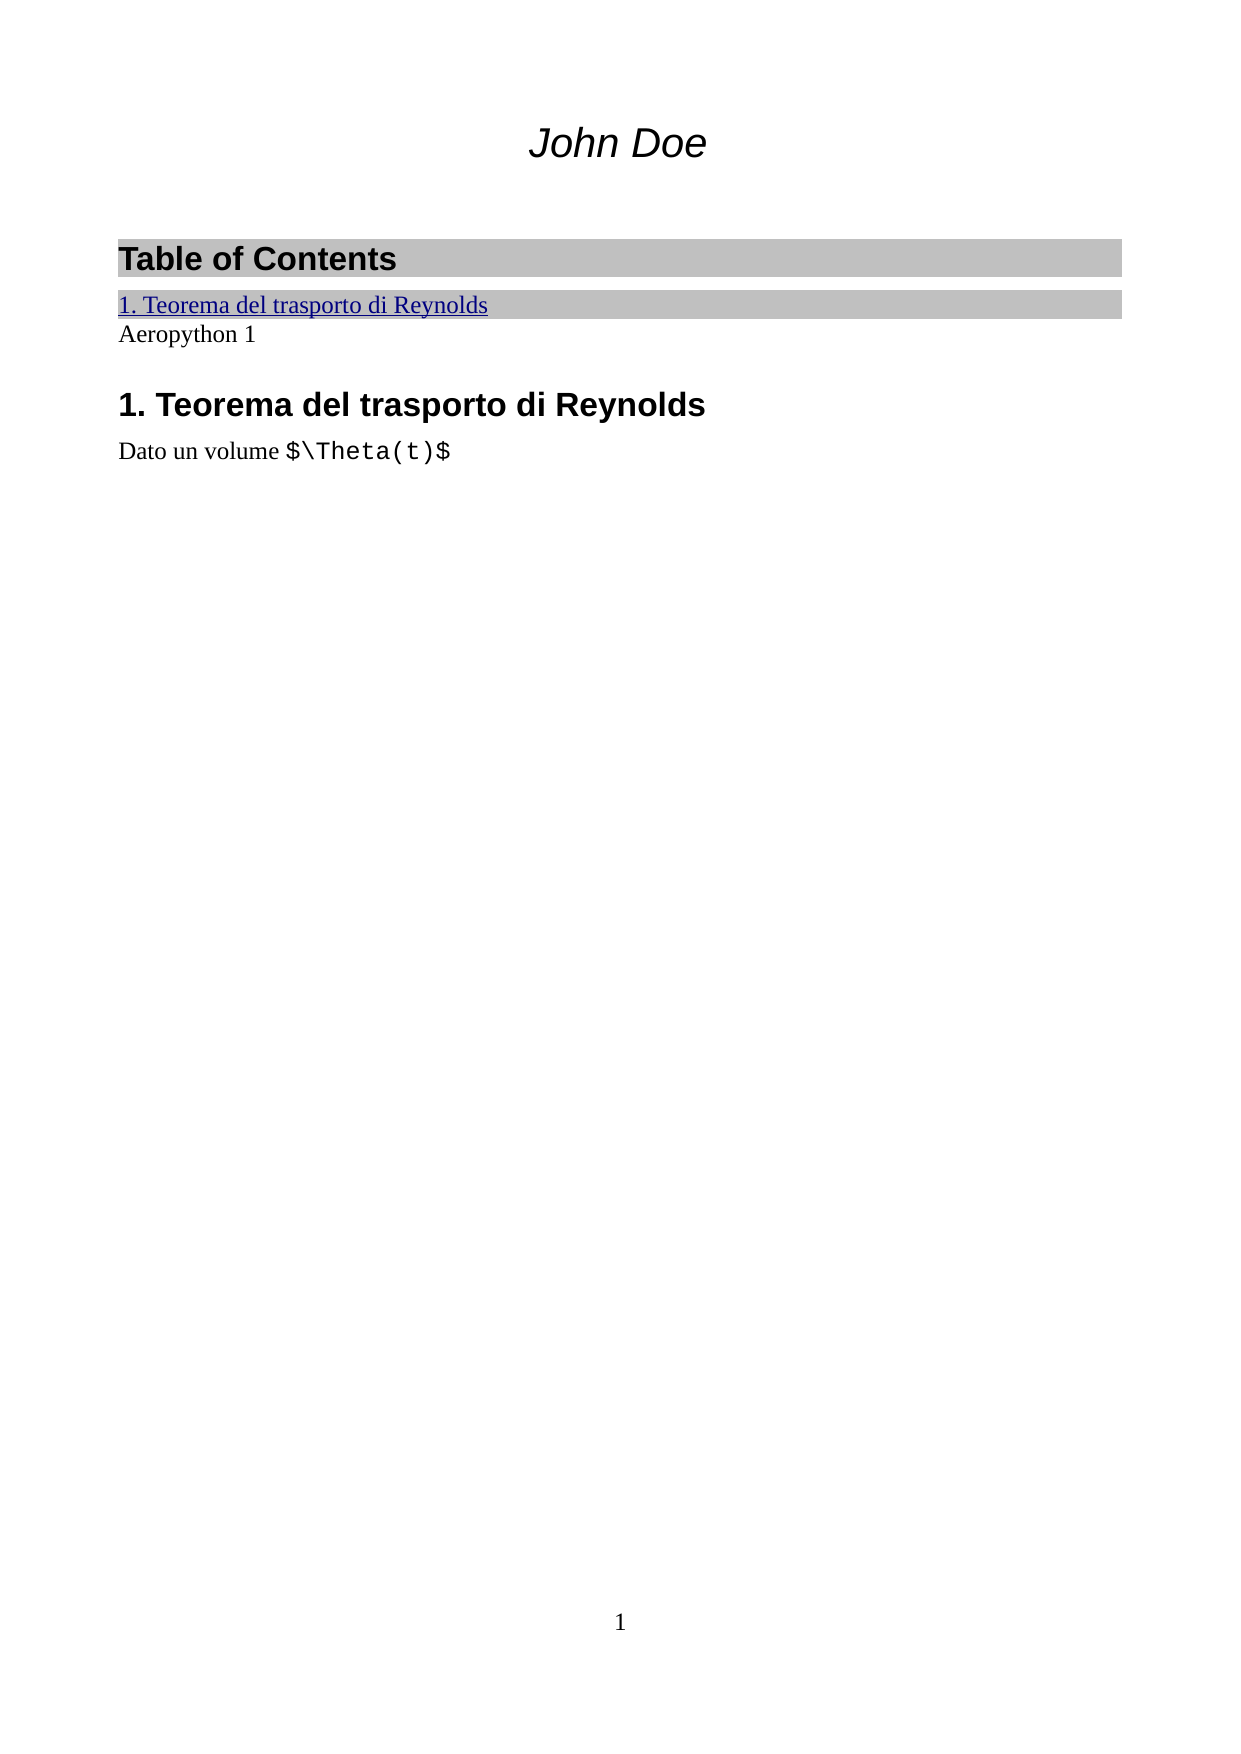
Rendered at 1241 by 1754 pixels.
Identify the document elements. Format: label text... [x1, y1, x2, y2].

subtitle John Doe [118, 118, 1122, 166]
text Dato un volume $\Theta(t)$ [118, 436, 1122, 467]
subtitle Table of Contents [118, 239, 1122, 277]
subtitle Teorema del trasporto di Reynolds [118, 385, 1122, 423]
text 1. Teorema del trasporto di Reynolds [118, 290, 1122, 319]
text Aeropython 1 [118, 319, 1122, 347]
